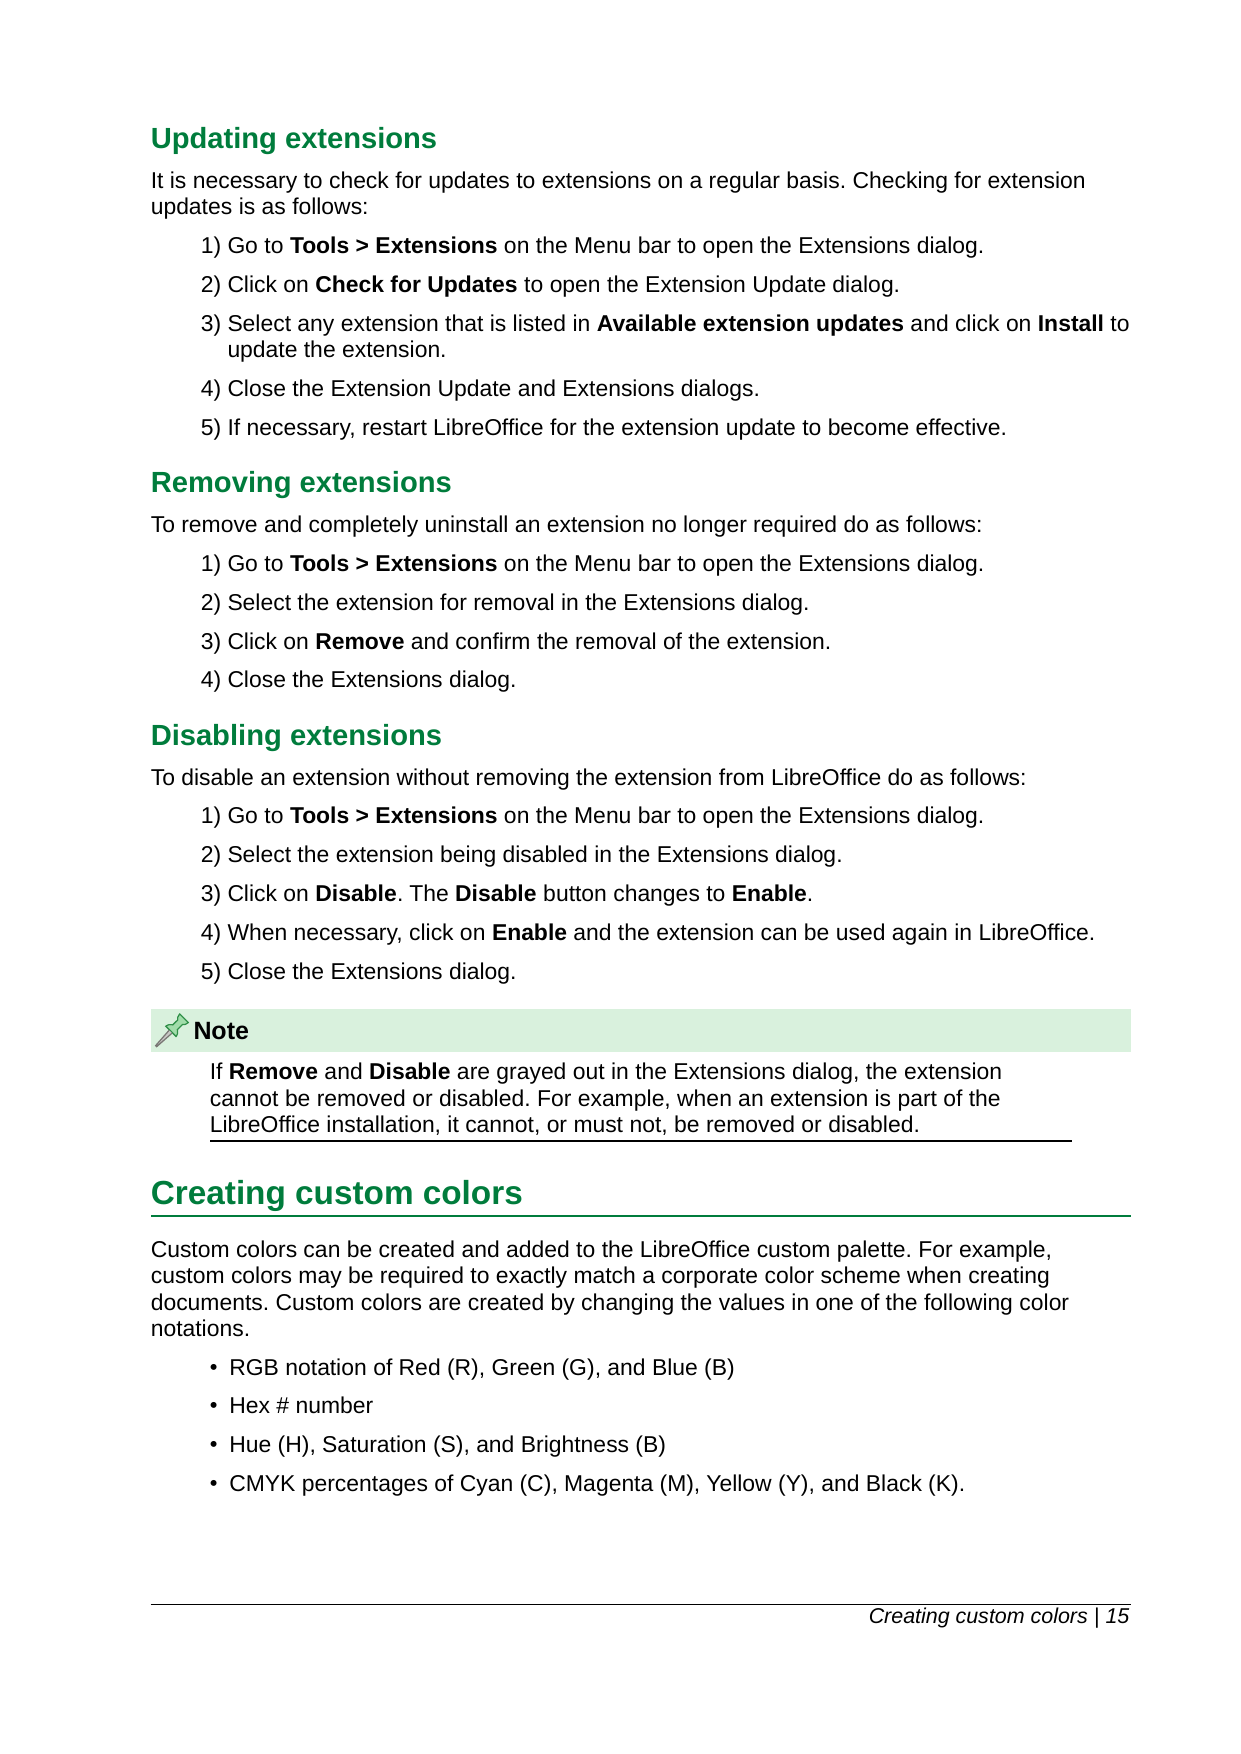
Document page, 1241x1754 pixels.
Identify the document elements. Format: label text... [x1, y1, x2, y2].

text If Remove and Disable are grayed out in the Extensions dialog, the extension cannot be removed or disabled. For example, when an extension is part of the LibreOffice installation, it cannot, or must not, be removed or disabled. [209, 1058, 1072, 1142]
list CMYK percentages of Cyan (C), Magenta (M), Yellow (Y), and Black (K). [209, 1470, 1131, 1497]
list It is necessary to check for updates to extensions on a regular basis. Checking for extension updates is as follows: [151, 167, 1131, 220]
list Click on Check for Updates to open the Extension Update dialog. [227, 271, 1131, 297]
subtitle Updating extensions [151, 121, 1131, 154]
list Select the extension being disabled in the Extensions dialog. [227, 841, 1131, 868]
subtitle Creating custom colors [151, 1173, 1131, 1215]
list Close the Extensions dialog. [227, 666, 1131, 693]
list When necessary, click on Enable and the extension can be used again in LibreOffice. [227, 919, 1131, 945]
list To remove and completely uninstall an extension no longer required do as follows: [151, 511, 1131, 537]
list Hex # number [209, 1392, 1131, 1419]
list Close the Extension Update and Extensions dialogs. [227, 375, 1131, 401]
list RGB notation of Red (R), Green (G), and Blue (B) [209, 1354, 1131, 1380]
list Go to Tools > Extensions on the Menu bar to open the Extensions dialog. [227, 550, 1131, 576]
list Click on Remove and confirm the removal of the extension. [227, 628, 1131, 654]
list Select the extension for removal in the Extensions dialog. [227, 589, 1131, 615]
list Custom colors can be created and added to the LibreOffice custom palette. For example, custom colors may be required to exactly match a corporate color scheme when creating documents. Custom colors are created by changing the values in one of the following color notations. [151, 1236, 1131, 1341]
list Click on Disable. The Disable button changes to Enable. [227, 880, 1131, 906]
subtitle Disabling extensions [151, 718, 1131, 751]
list Go to Tools > Extensions on the Menu bar to open the Extensions dialog. [227, 232, 1131, 258]
list Go to Tools > Extensions on the Menu bar to open the Extensions dialog. [227, 802, 1131, 829]
list If necessary, restart LibreOffice for the extension update to become effective. [227, 414, 1131, 440]
list Select any extension that is listed in Available extension updates and click on Install to update the extension. [227, 310, 1131, 363]
list Hue (H), Saturation (S), and Brightness (B) [209, 1431, 1131, 1458]
subtitle Note [151, 1009, 1131, 1052]
subtitle Removing extensions [151, 465, 1131, 499]
list Close the Extensions dialog. [227, 958, 1131, 984]
list To disable an extension without removing the extension from LibreOffice do as follows: [151, 763, 1131, 790]
